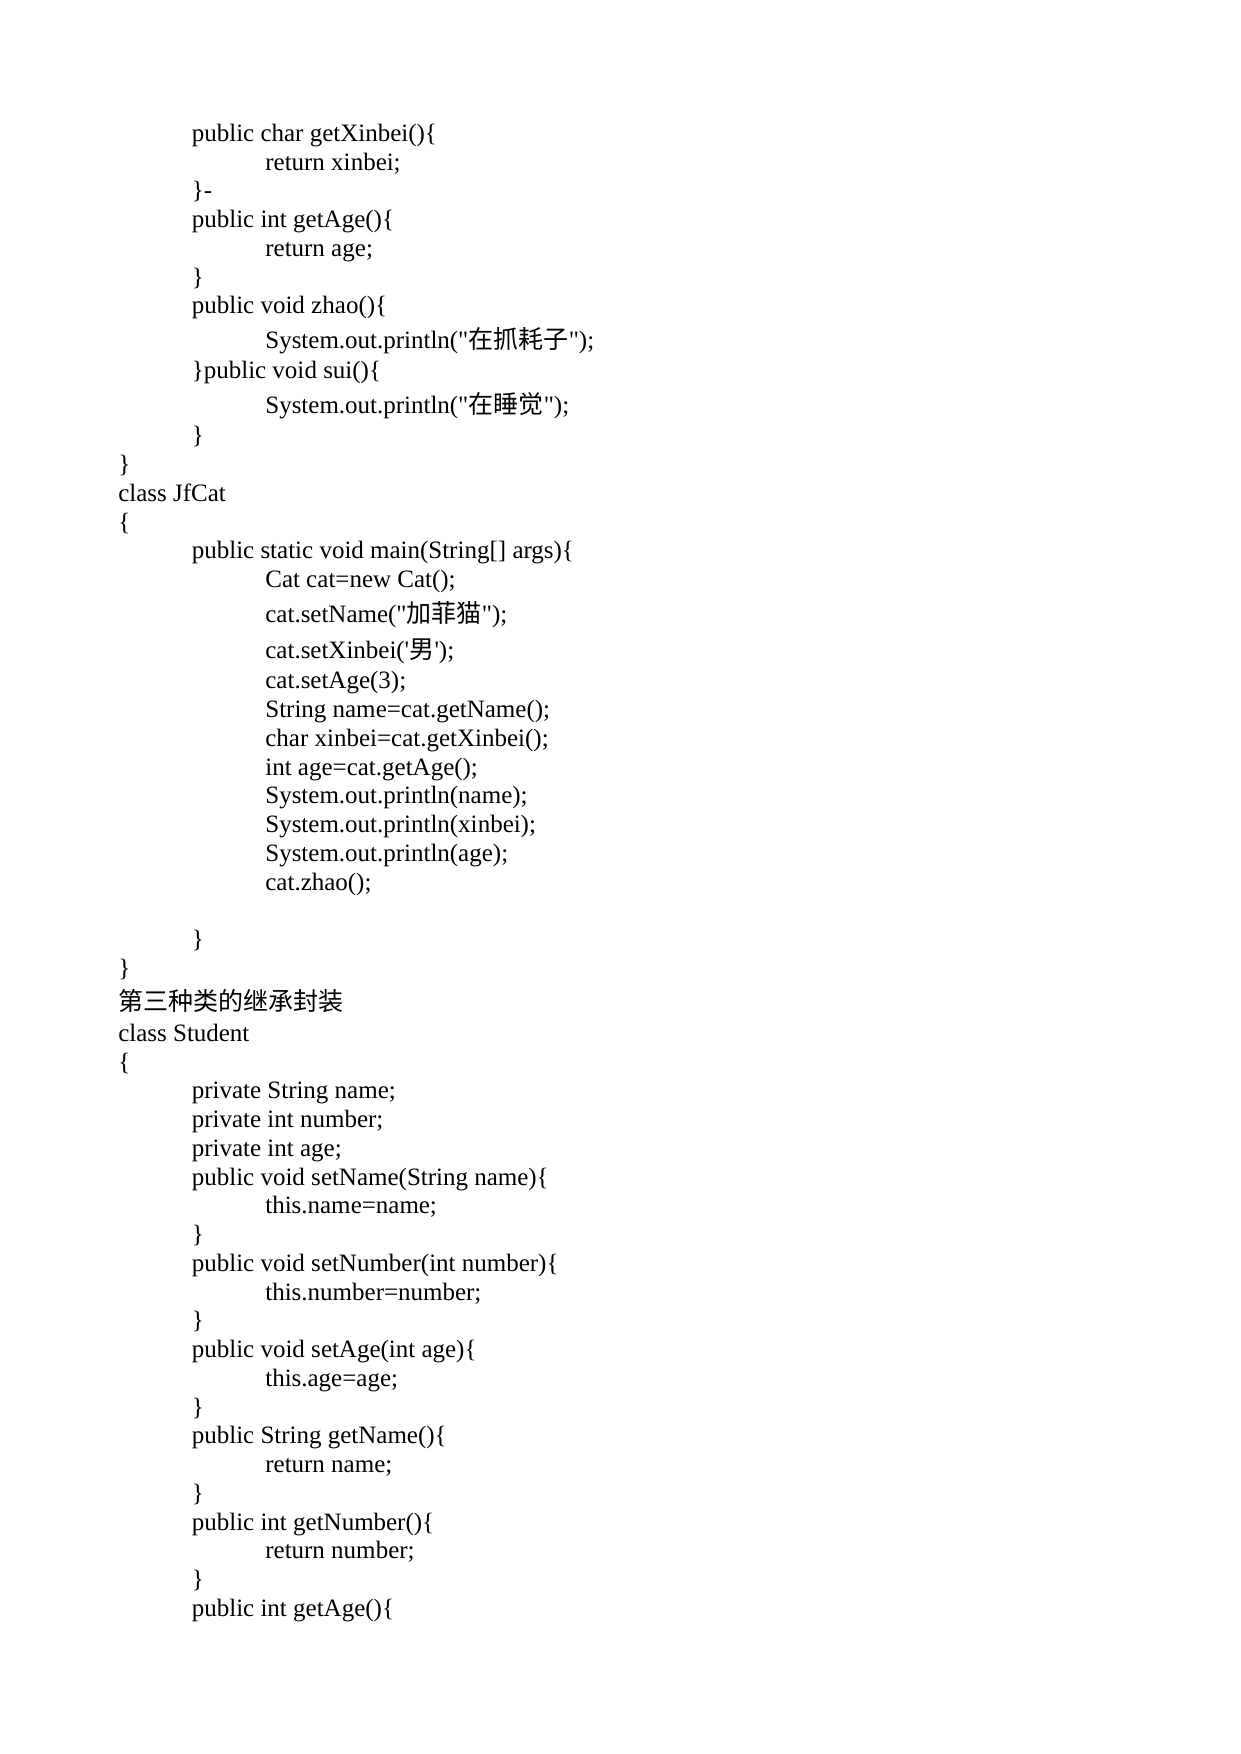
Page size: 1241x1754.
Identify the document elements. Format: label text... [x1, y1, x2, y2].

text System.out.println("在抓耗子"); [118, 319, 1122, 356]
text }public void sui(){ [118, 356, 1122, 384]
text return age; [118, 233, 1122, 262]
text class JfCat [118, 478, 1122, 507]
text } [118, 449, 1122, 478]
text } [118, 924, 1122, 953]
text this.name=name; [118, 1191, 1122, 1219]
text } [118, 1306, 1122, 1334]
text } [118, 262, 1122, 291]
text return number; [118, 1536, 1122, 1564]
text } [118, 1478, 1122, 1507]
text public int getNumber(){ [118, 1507, 1122, 1536]
text System.out.println(xinbei); [118, 809, 1122, 838]
text 第三种类的继承封装 [118, 982, 1122, 1018]
text cat.setAge(3); [118, 666, 1122, 694]
text return name; [118, 1449, 1122, 1478]
text System.out.println(name); [118, 781, 1122, 809]
text public void setNumber(int number){ [118, 1248, 1122, 1277]
text } [118, 1392, 1122, 1421]
text private int number; [118, 1104, 1122, 1133]
text class Student [118, 1018, 1122, 1047]
text public char getXinbei(){ [118, 118, 1122, 147]
text cat.setName("加菲猫"); [118, 593, 1122, 629]
text private int age; [118, 1133, 1122, 1162]
text private String name; [118, 1076, 1122, 1104]
text public int getAge(){ [118, 1593, 1122, 1622]
text public static void main(String[] args){ [118, 536, 1122, 564]
text }- [118, 176, 1122, 204]
text this.age=age; [118, 1363, 1122, 1392]
text cat.setXinbei('男'); [118, 629, 1122, 666]
text { [118, 1047, 1122, 1076]
text public void setName(String name){ [118, 1162, 1122, 1191]
text this.number=number; [118, 1277, 1122, 1306]
text } [118, 421, 1122, 449]
text public int getAge(){ [118, 204, 1122, 233]
text public String getName(){ [118, 1421, 1122, 1449]
text int age=cat.getAge(); [118, 752, 1122, 781]
text { [118, 507, 1122, 536]
text public void setAge(int age){ [118, 1334, 1122, 1363]
text char xinbei=cat.getXinbei(); [118, 723, 1122, 752]
text String name=cat.getName(); [118, 694, 1122, 723]
text System.out.println("在睡觉"); [118, 384, 1122, 421]
text System.out.println(age); [118, 838, 1122, 867]
text } [118, 1219, 1122, 1248]
text } [118, 1564, 1122, 1593]
text return xinbei; [118, 147, 1122, 176]
text cat.zhao(); [118, 867, 1122, 896]
text public void zhao(){ [118, 291, 1122, 319]
text } [118, 953, 1122, 982]
text Cat cat=new Cat(); [118, 564, 1122, 593]
